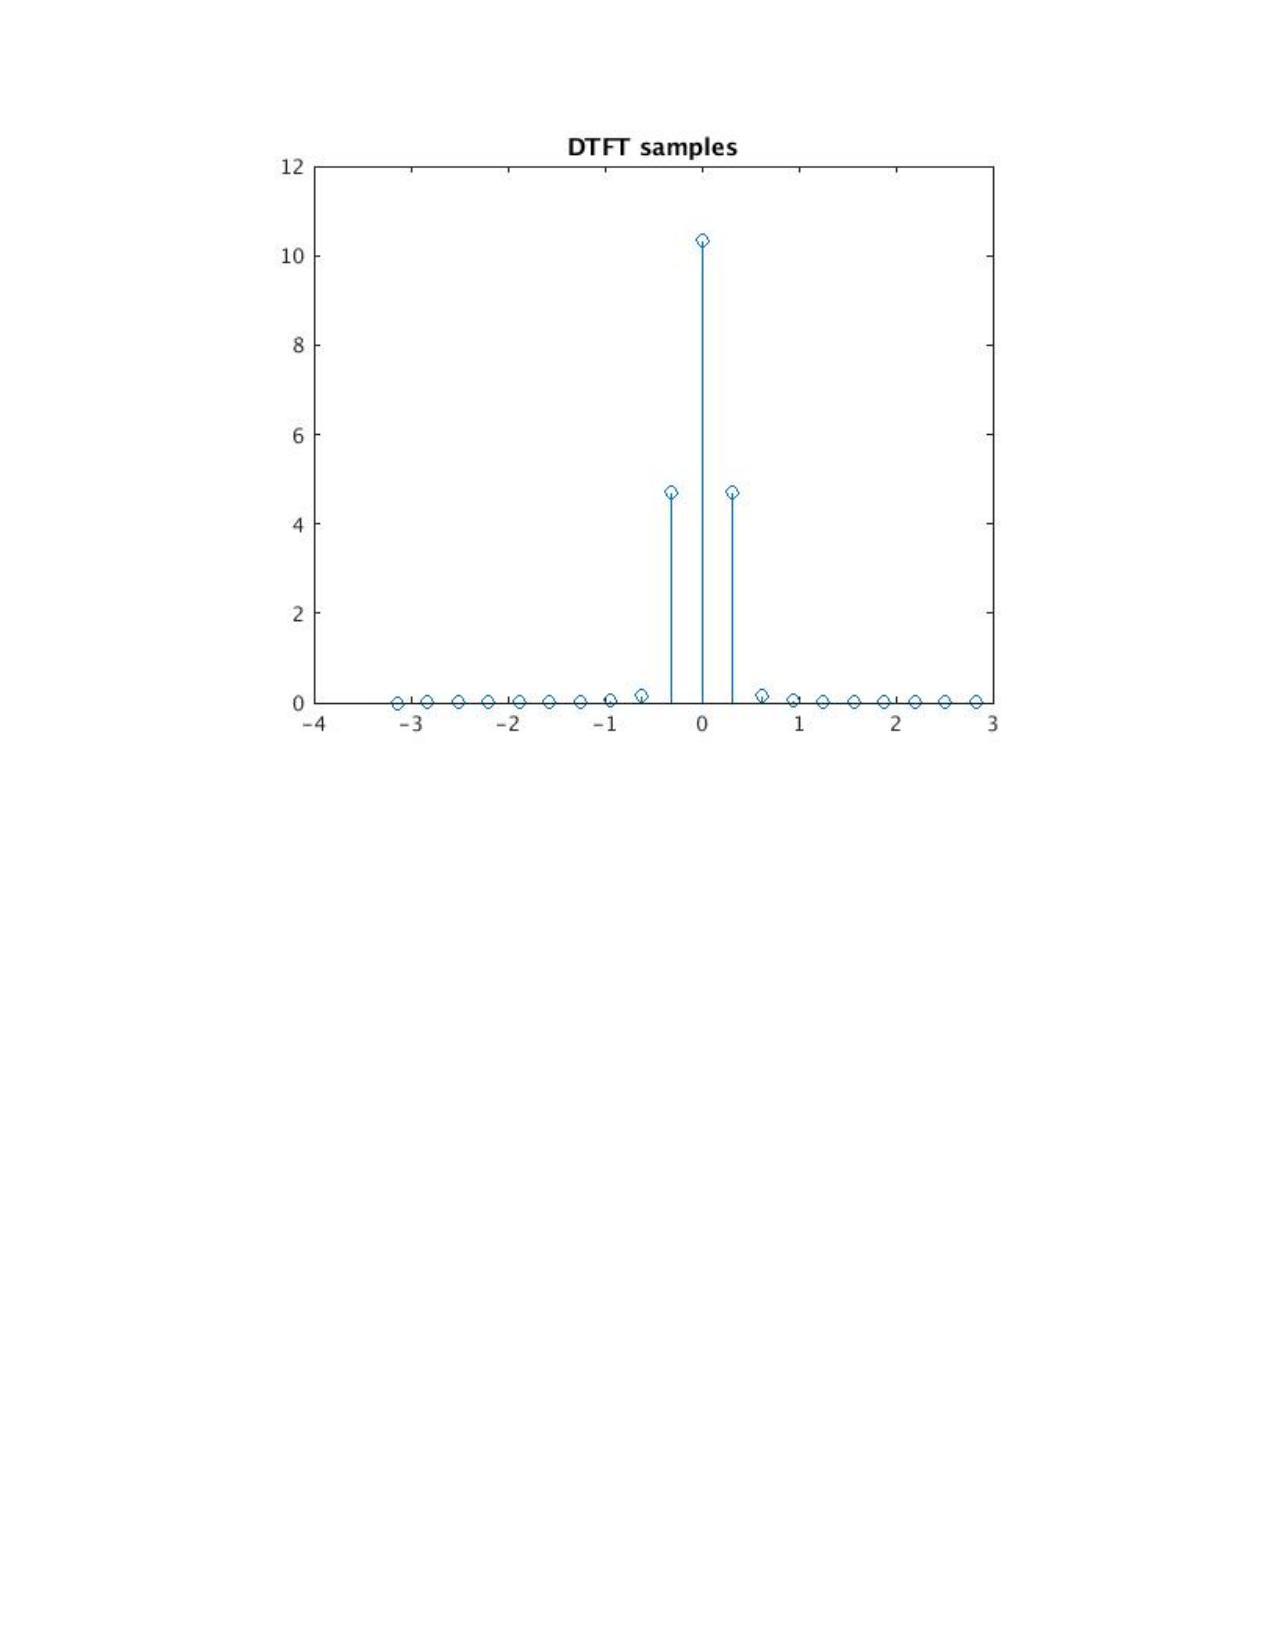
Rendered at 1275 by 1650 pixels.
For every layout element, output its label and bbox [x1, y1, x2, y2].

picture [200, 118, 1075, 775]
